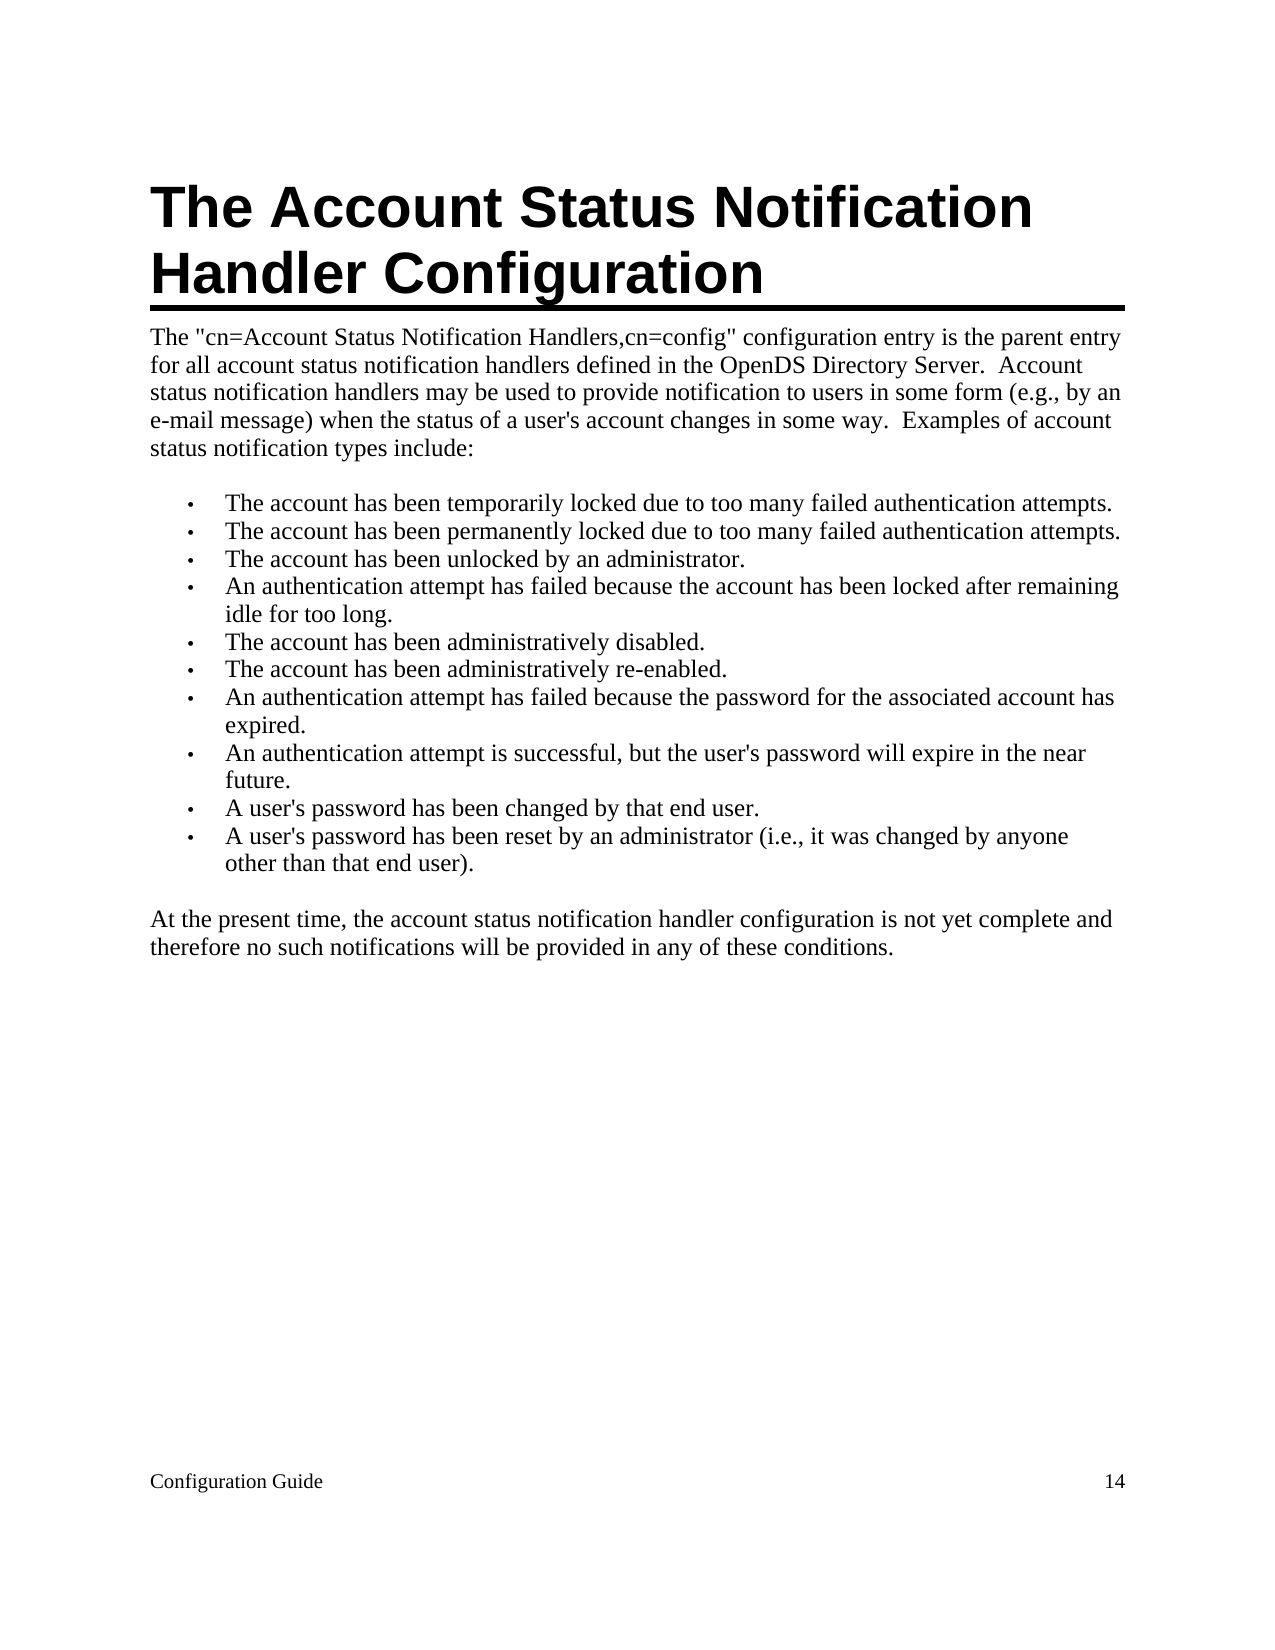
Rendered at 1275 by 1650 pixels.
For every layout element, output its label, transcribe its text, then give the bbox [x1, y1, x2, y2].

text At the present time, the account status notification handler configuration is not yet complete and therefore no such notifications will be provided in any of these conditions. [150, 905, 1125, 960]
text The "cn=Account Status Notification Handlers,cn=config" configuration entry is the parent entry for all account status notification handlers defined in the OpenDS Directory Server. Account status notification handlers may be used to provide notification to users in some form (e.g., by an e-mail message) when the status of a user's account changes in some way. Examples of account status notification types include: [150, 323, 1125, 462]
list An authentication attempt is successful, but the user's password will expire in the near future. [187, 739, 1125, 794]
list An authentication attempt has failed because the account has been locked after remaining idle for too long. [187, 572, 1125, 628]
list The account has been administratively disabled. [187, 628, 1125, 656]
list The account has been temporarily locked due to too many failed authentication attempts. [187, 489, 1125, 517]
list A user's password has been changed by that end user. [187, 794, 1125, 822]
list The account has been administratively re-enabled. [187, 656, 1125, 683]
subtitle The Account Status Notification Handler Configuration [150, 175, 1125, 305]
list The account has been permanently locked due to too many failed authentication attempts. [187, 517, 1125, 545]
list The account has been unlocked by an administrator. [187, 545, 1125, 572]
list A user's password has been reset by an administrator (i.e., it was changed by anyone other than that end user). [187, 822, 1125, 877]
list An authentication attempt has failed because the password for the associated account has expired. [187, 683, 1125, 739]
